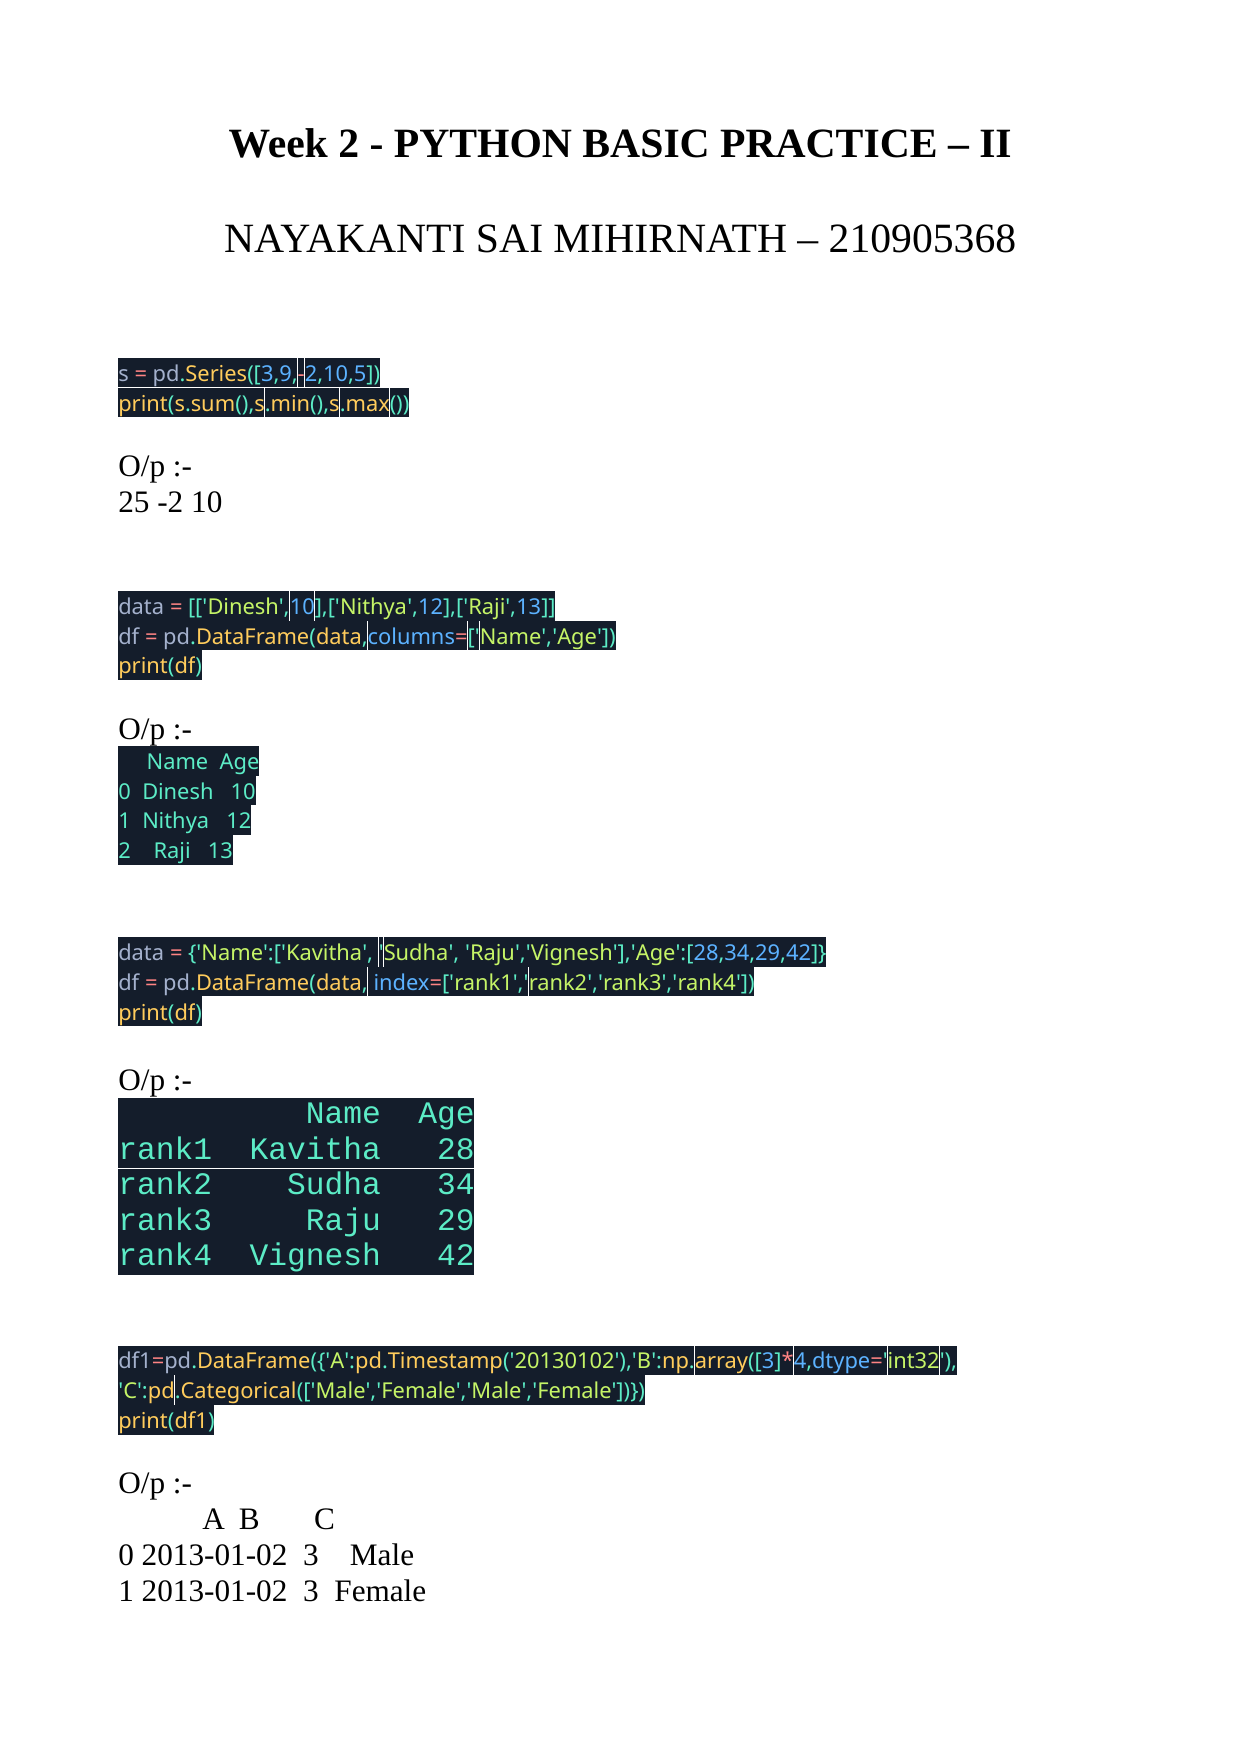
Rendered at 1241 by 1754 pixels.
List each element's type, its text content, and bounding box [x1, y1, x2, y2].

text rank4 Vignesh 42 [118, 1239, 1122, 1275]
text print(df) [118, 996, 1122, 1026]
text Name Age [118, 746, 1122, 776]
text 0 2013-01-02 3 Male [118, 1537, 1122, 1572]
text O/p :- [118, 1062, 1122, 1098]
text rank3 Raju 29 [118, 1204, 1122, 1239]
text print(s.sum(),s.min(),s.max()) [118, 387, 1122, 417]
text Week 2 - PYTHON BASIC PRACTICE – II [118, 118, 1122, 166]
text O/p :- [118, 447, 1122, 483]
text 25 -2 10 [118, 483, 1122, 519]
text rank2 Sudha 34 [118, 1168, 1122, 1204]
text O/p :- [118, 1465, 1122, 1501]
text df = pd.DataFrame(data, index=['rank1','rank2','rank3','rank4']) [118, 967, 1122, 996]
text 1 2013-01-02 3 Female [118, 1572, 1122, 1608]
text data = [['Dinesh',10],['Nithya',12],['Raji',13]] [118, 591, 1122, 621]
text 2 Raji 13 [118, 835, 1122, 865]
text O/p :- [118, 710, 1122, 746]
text print(df) [118, 650, 1122, 680]
text df = pd.DataFrame(data,columns=['Name','Age']) [118, 621, 1122, 650]
text rank1 Kavitha 28 [118, 1133, 1122, 1168]
text s = pd.Series([3,9,-2,10,5]) [118, 358, 1122, 387]
text A B C [118, 1501, 1122, 1537]
text 0 Dinesh 10 [118, 776, 1122, 805]
text df1=pd.DataFrame({'A':pd.Timestamp('20130102'),'B':np.array([3]*4,dtype='int32'), [118, 1346, 1122, 1375]
text 1 Nithya 12 [118, 805, 1122, 835]
text data = {'Name':['Kavitha', 'Sudha', 'Raju','Vignesh'],'Age':[28,34,29,42]} [118, 937, 1122, 967]
text Name Age [118, 1098, 1122, 1133]
text NAYAKANTI SAI MIHIRNATH – 210905368 [118, 214, 1122, 262]
text 'C':pd.Categorical(['Male','Female','Male','Female'])}) [118, 1375, 1122, 1405]
text print(df1) [118, 1405, 1122, 1435]
